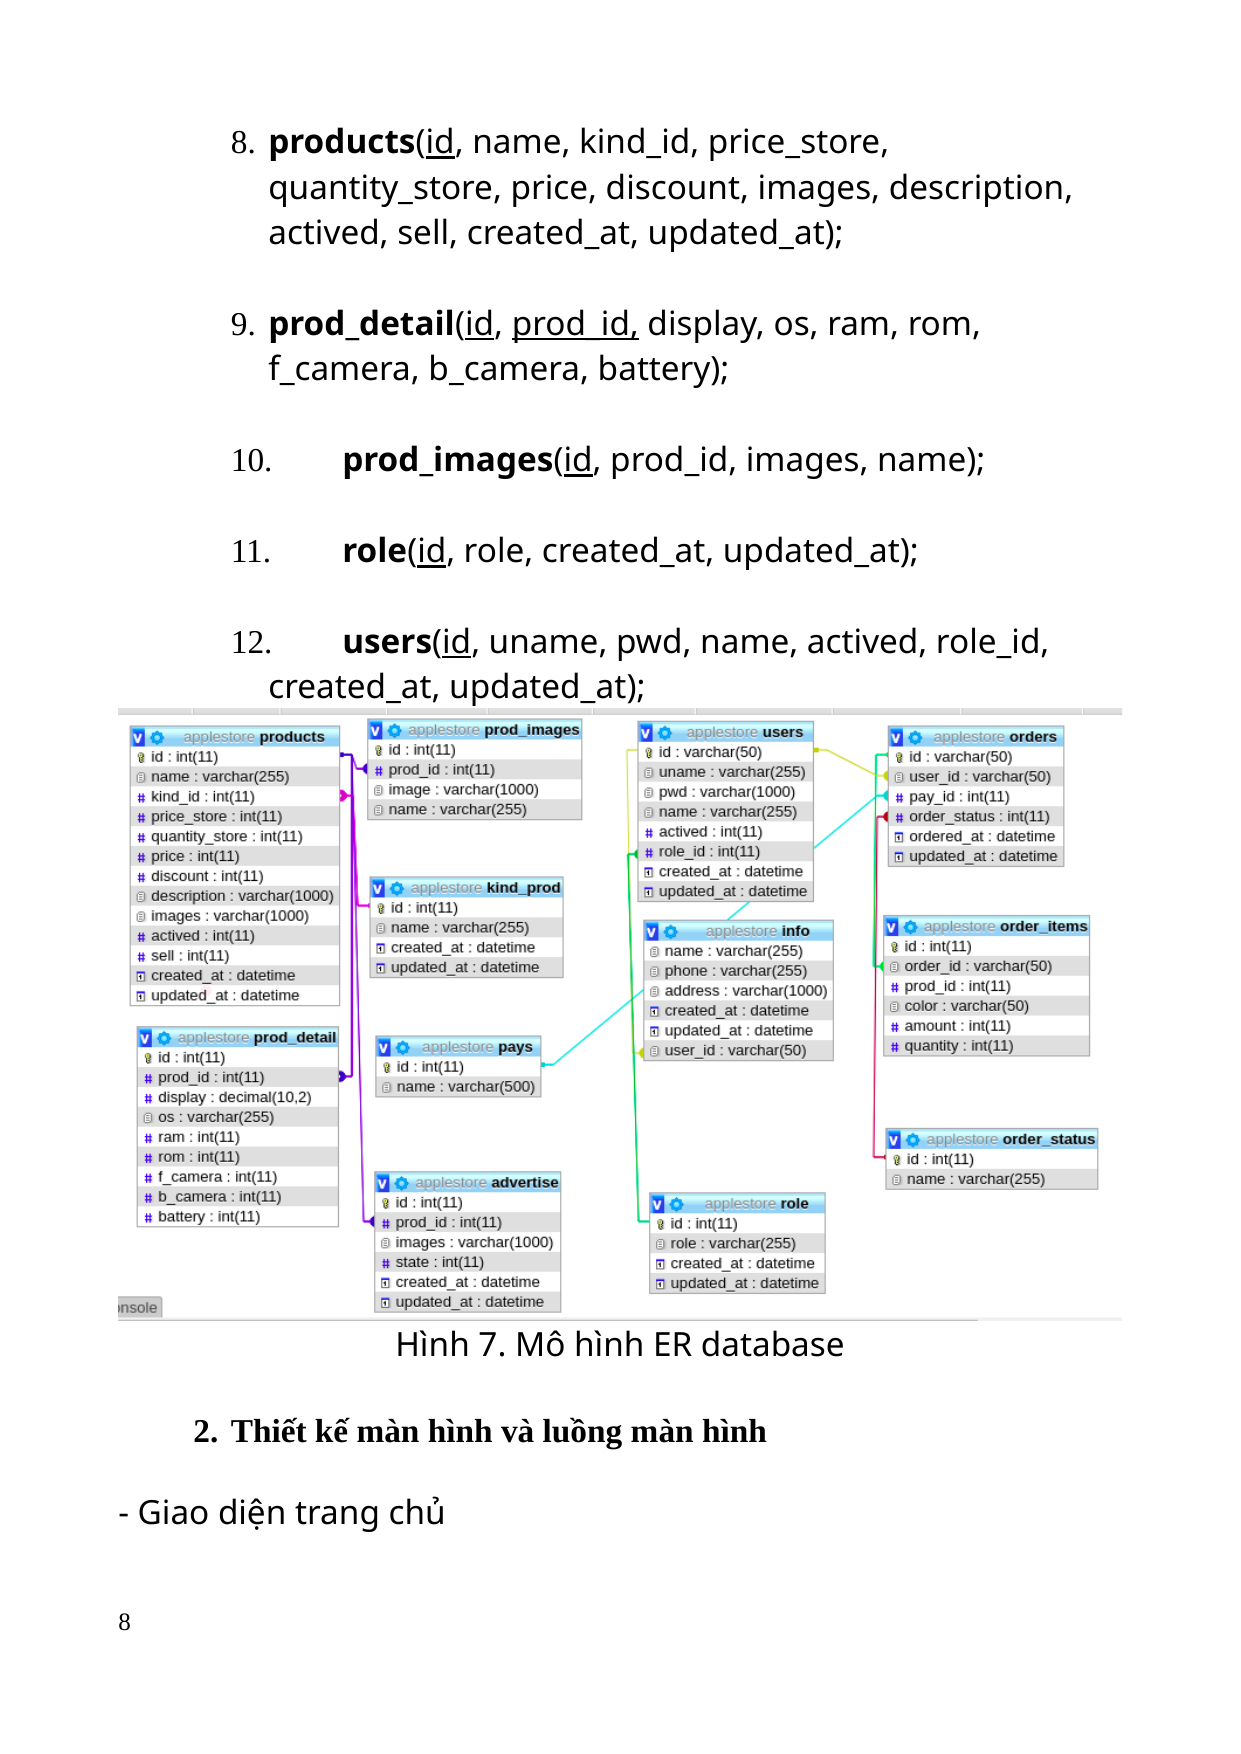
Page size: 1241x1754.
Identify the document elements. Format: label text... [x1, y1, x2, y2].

list role(id, role, created_at, updated_at); [231, 527, 1122, 572]
list prod_images(id, prod_id, images, name); [231, 436, 1122, 481]
list users(id, uname, pwd, name, actived, role_id, created_at, updated_at); [231, 618, 1122, 708]
text - Giao diện trang chủ [118, 1488, 1122, 1534]
list Thiết kế màn hình và luồng màn hình [193, 1412, 1122, 1450]
picture [118, 708, 1123, 1321]
text Hình 7. Mô hình ER database [118, 1321, 1122, 1366]
list products(id, name, kind_id, price_store, quantity_store, price, discount, images, description, actived, sell, created_at, updated_at); [231, 118, 1122, 254]
list prod_detail(id, prod_id, display, os, ram, rom, f_camera, b_camera, battery); [231, 300, 1122, 391]
